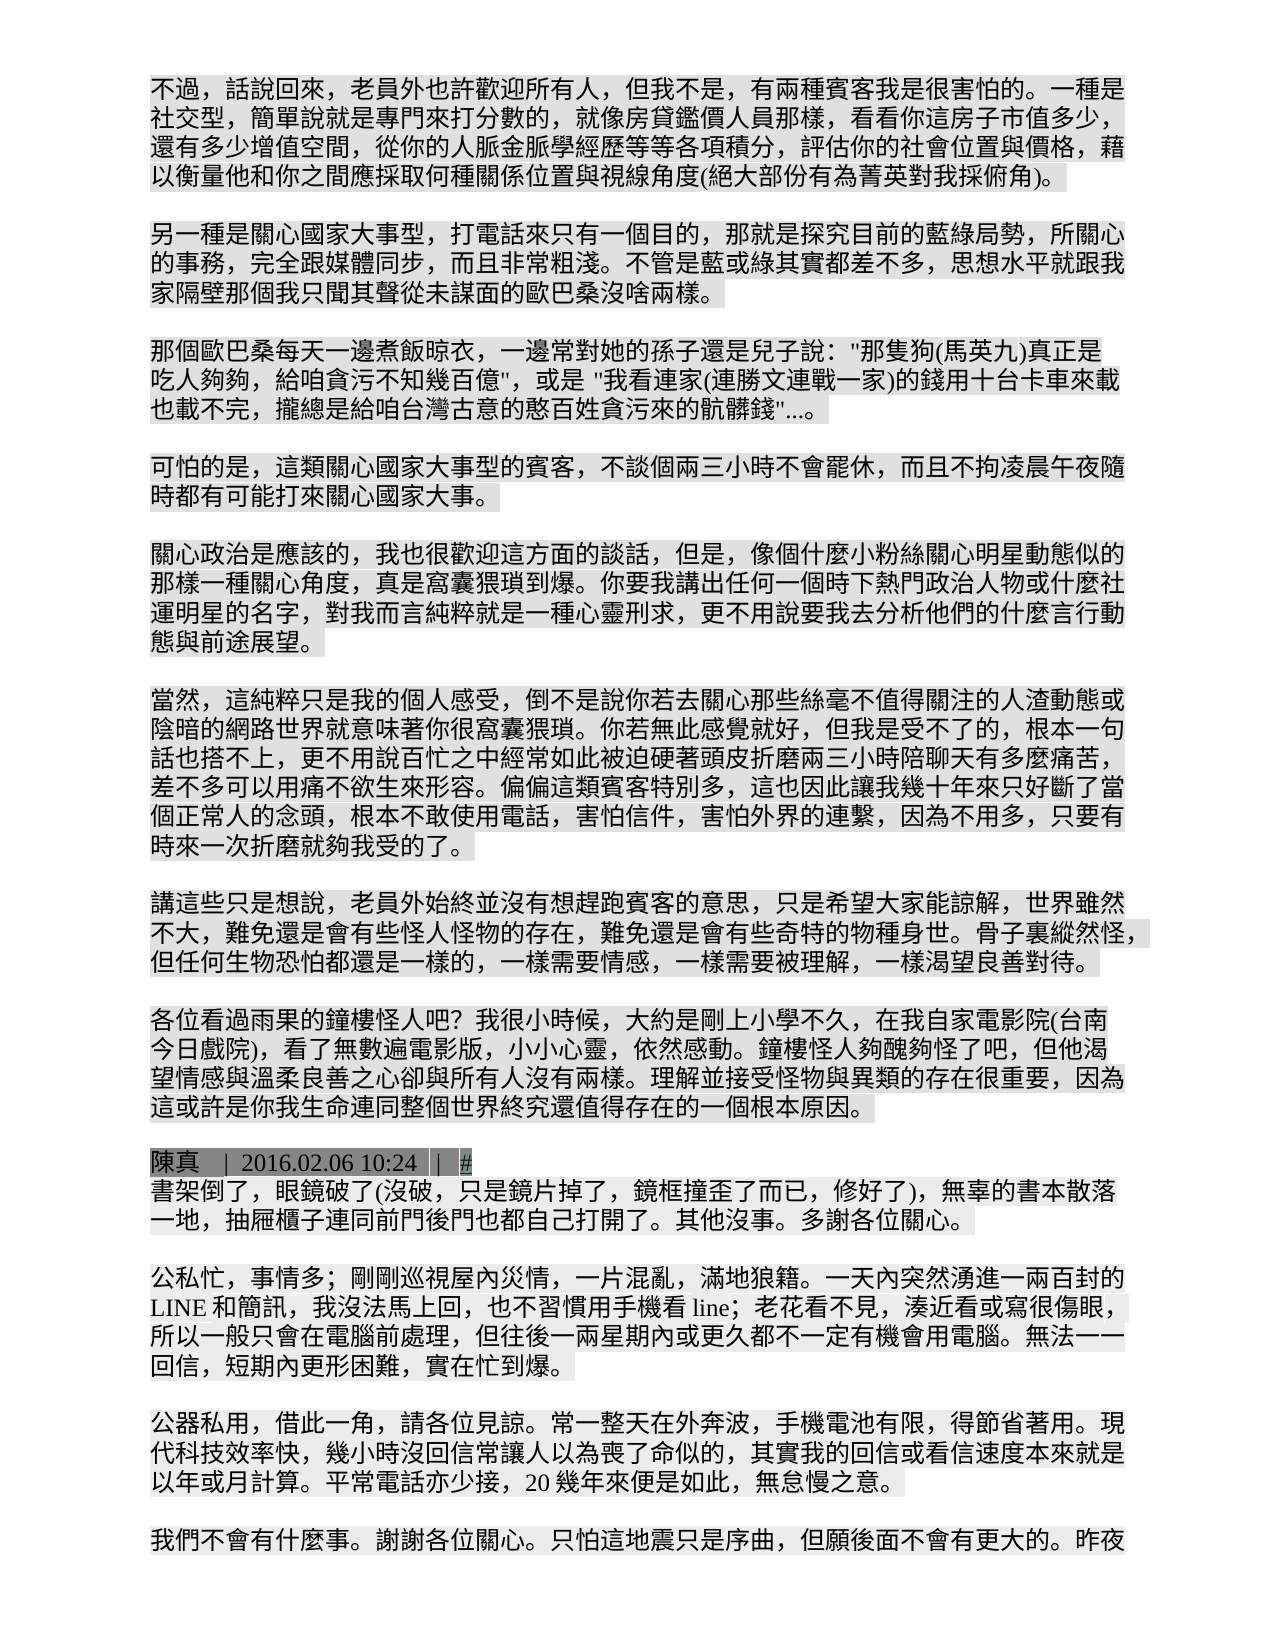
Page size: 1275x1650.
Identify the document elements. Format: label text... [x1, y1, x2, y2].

text 書架倒了，眼鏡破了(沒破，只是鏡片掉了，鏡框撞歪了而已，修好了)，無辜的書本散落一地，抽屜櫃子連同前門後門也都自己打開了。其他沒事。多謝各位關心。 公私忙，事情多；剛剛巡視屋內災情，一片混亂，滿地狼籍。一天內突然湧進一兩百封的LINE和簡訊，我沒法馬上回，也不習慣用手機看line；老花看不見，湊近看或寫很傷眼，所以一般只會在電腦前處理，但往後一兩星期內或更久都不一定有機會用電腦。無法一一回信，短期內更形困難，實在忙到爆。 公器私用，借此一角，請各位見諒。常一整天在外奔波，手機電池有限，得節省著用。現代科技效率快，幾小時沒回信常讓人以為喪了命似的，其實我的回信或看信速度本來就是以年或月計算。平常電話亦少接，20幾年來便是如此，無怠慢之意。 我們不會有什麼事。謝謝各位關心。只怕這地震只是序曲，但願後面不會有更大的。昨夜一夜狂風呼號，房子紙糊似的；搖晃一刻，更是可怕。但我難免常這樣想： 不過幾棟樓塌、數十條人命，尚且如此令人驚恐，但假若一如美軍半個多世紀來在世界各地之所為，燒殺擄掠，無日無之灑下千百萬顆炮彈，數十年如一日任意殺害數百萬條人命呢，那又是一種什麼樣的日子？什麼樣的痛苦？ 遠方戰火乍看很遠，其實並不遠。人或有各種外在差異，但生離死別血肉之軀的種種悲歡疼痛卻沒有任何差別。 [150, 1177, 1125, 1555]
text 有個老員外娶媳婦請客，等半天，客人只來了一半。員外嘴裏咕噥著："怎麼搞的，該來的貴賓現在還不來!" 圍桌磕瓜子等上菜、等得快要低血糖發作的賓客們一聽，心想："媽的，意思是說我是不該來的遊民散客嗎?" 一氣之下，走了一些人。 員外一看有人走了，心一急，脫口而出說："唉呀，該來的不來，這下連不該走的也走了!" 原本繼續堅守餐桌的客人一聽，心想："媽咧個逼，意思是說應該走的是我嗎?" 於是又走掉三分之一。 員外這下心裏更急了，在後頭追著客人說："喂喂喂，別走啊，誤會啊，我不是在說你們啊"。這一說，慘了，原本死守餐桌堅持等上菜的最後三分之一也凍未條了，不是說他們，那就是在說我們囉，於是全都翻桌離去，留下空蕩蕩的一場宴會。 有些時候，我的處境就跟這位老員外差不多，不管怎麼講都講不周全，越描越黑。 你知道，我是很不喜歡作文課的，我沒法讓人指派個題目寫作文，我只能寫自己腦子裏自動跑出來的東西，而這些東西往往就像長了腳生了翅的野獸生禽似的，只要主人把籠子一打開，牠們就會自己往外衝。既然是野獸嘛，大多奇形怪樣不好看，但牠終究是野生的，不是圈養的。 反之，你要是給我出個題目，要我依題寫作，那我肯定寫不出來，籠子裏是空的。就算等個三、五年，籠子裏依舊空空如也。我沒法寫出不是從內心裏自己跑出來的話。哪怕只是幾個字就能交卷了事，依然提筆沉重。這也是為什麼我往往一封信可以擱上八年、十年都還沒有力氣或勇氣回信的原因。 一來，我不想把回信當成作文課那樣敷衍任何人；二來，如果我不敷衍，豈有可能對每個人一一訴說那些事實上無從訴說的個人事物或博大不精深的思維？三來，我就算有一千雙手，一千張嘴，不眠不休，而且我的一天假若有旁人一年那麼長，恐怕也處理不完那麼多的事，寫不完那麼多的信，回不完那麼多的電話。 我或許可以無懼這個無懼那個，但我始終都不是個自由人，我被我的心所俘虜，任其宰割，任其使喚。心要我往東我就只能往東，要我往西我就必然往西，我沒法抵抗他一分一毫。 柯恩兄弟的 "一個正經好人" 裏有一幕挺好笑，主角要求見地位最高的一位主教，主教那天剛好出現在教堂裏，櫃台小姐卻說，不行不行，主教今天很忙。主角很不解，他哪有忙？他不是一直就坐在書桌前發呆嗎？櫃台小姐說，"他正忙著思考"。 雖然好笑，卻是實情。心雖然看不見，但他確實存在，而且是個獨裁者，我只能完全聽他使喚。他發呆，我就得跟著發呆；他想東，我就也只能想東，所有西、南、北的事全得拋在一旁；他不想睡，我就也得陪他醒著。大多數人常抱怨很難 "專心"，我倒是很難不專心。我的心始終把我綁得死死的，稍微想偏離一下都很難。 身邊有人質疑，幹嘛老強調自己不看信不回信不接電話，把自己講得很自閉(事實上正好相反)，這樣不是就會像那個老員外那樣，氣走所有人？確實如此。但我還能怎麼說呢？我總不能說我其實是很歡迎大家多連絡，但我的心被俘虜，我的腦子被綁架，我的時間被生活萬般困頓瑣事給幾乎全部佔有，於是只能默然神隱？ 不過，話說回來，老員外也許歡迎所有人，但我不是，有兩種賓客我是很害怕的。一種是社交型，簡單說就是專門來打分數的，就像房貸鑑價人員那樣，看看你這房子市值多少，還有多少增值空間，從你的人脈金脈學經歷等等各項積分，評估你的社會位置與價格，藉以衡量他和你之間應採取何種關係位置與視線角度(絕大部份有為菁英對我採俯角)。 另一種是關心國家大事型，打電話來只有一個目的，那就是探究目前的藍綠局勢，所關心的事務，完全跟媒體同步，而且非常粗淺。不管是藍或綠其實都差不多，思想水平就跟我家隔壁那個我只聞其聲從未謀面的歐巴桑沒啥兩樣。 那個歐巴桑每天一邊煮飯晾衣，一邊常對她的孫子還是兒子說："那隻狗(馬英九)真正是吃人夠夠，給咱貪污不知幾百億"，或是 "我看連家(連勝文連戰一家)的錢用十台卡車來載也載不完，攏總是給咱台灣古意的憨百姓貪污來的骯髒錢"...。 可怕的是，這類關心國家大事型的賓客，不談個兩三小時不會罷休，而且不拘凌晨午夜隨時都有可能打來關心國家大事。 關心政治是應該的，我也很歡迎這方面的談話，但是，像個什麼小粉絲關心明星動態似的那樣一種關心角度，真是窩囊猥瑣到爆。你要我講出任何一個時下熱門政治人物或什麼社運明星的名字，對我而言純粹就是一種心靈刑求，更不用說要我去分析他們的什麼言行動態與前途展望。 當然，這純粹只是我的個人感受，倒不是說你若去關心那些絲毫不值得關注的人渣動態或陰暗的網路世界就意味著你很窩囊猥瑣。你若無此感覺就好，但我是受不了的，根本一句話也搭不上，更不用說百忙之中經常如此被迫硬著頭皮折磨兩三小時陪聊天有多麼痛苦，差不多可以用痛不欲生來形容。偏偏這類賓客特別多，這也因此讓我幾十年來只好斷了當個正常人的念頭，根本不敢使用電話，害怕信件，害怕外界的連繫，因為不用多，只要有時來一次折磨就夠我受的了。 講這些只是想說，老員外始終並沒有想趕跑賓客的意思，只是希望大家能諒解，世界雖然不大，難免還是會有些怪人怪物的存在，難免還是會有些奇特的物種身世。骨子裏縱然怪，但任何生物恐怕都還是一樣的，一樣需要情感，一樣需要被理解，一樣渴望良善對待。 各位看過雨果的鐘樓怪人吧？我很小時候，大約是剛上小學不久，在我自家電影院(台南今日戲院)，看了無數遍電影版，小小心靈，依然感動。鐘樓怪人夠醜夠怪了吧，但他渴望情感與溫柔良善之心卻與所有人沒有兩樣。理解並接受怪物與異類的存在很重要，因為這或許是你我生命連同整個世界終究還值得存在的一個根本原因。 [150, 75, 1125, 1123]
text 陳真 | 2016.02.06 10:24 | # [150, 1148, 1125, 1177]
